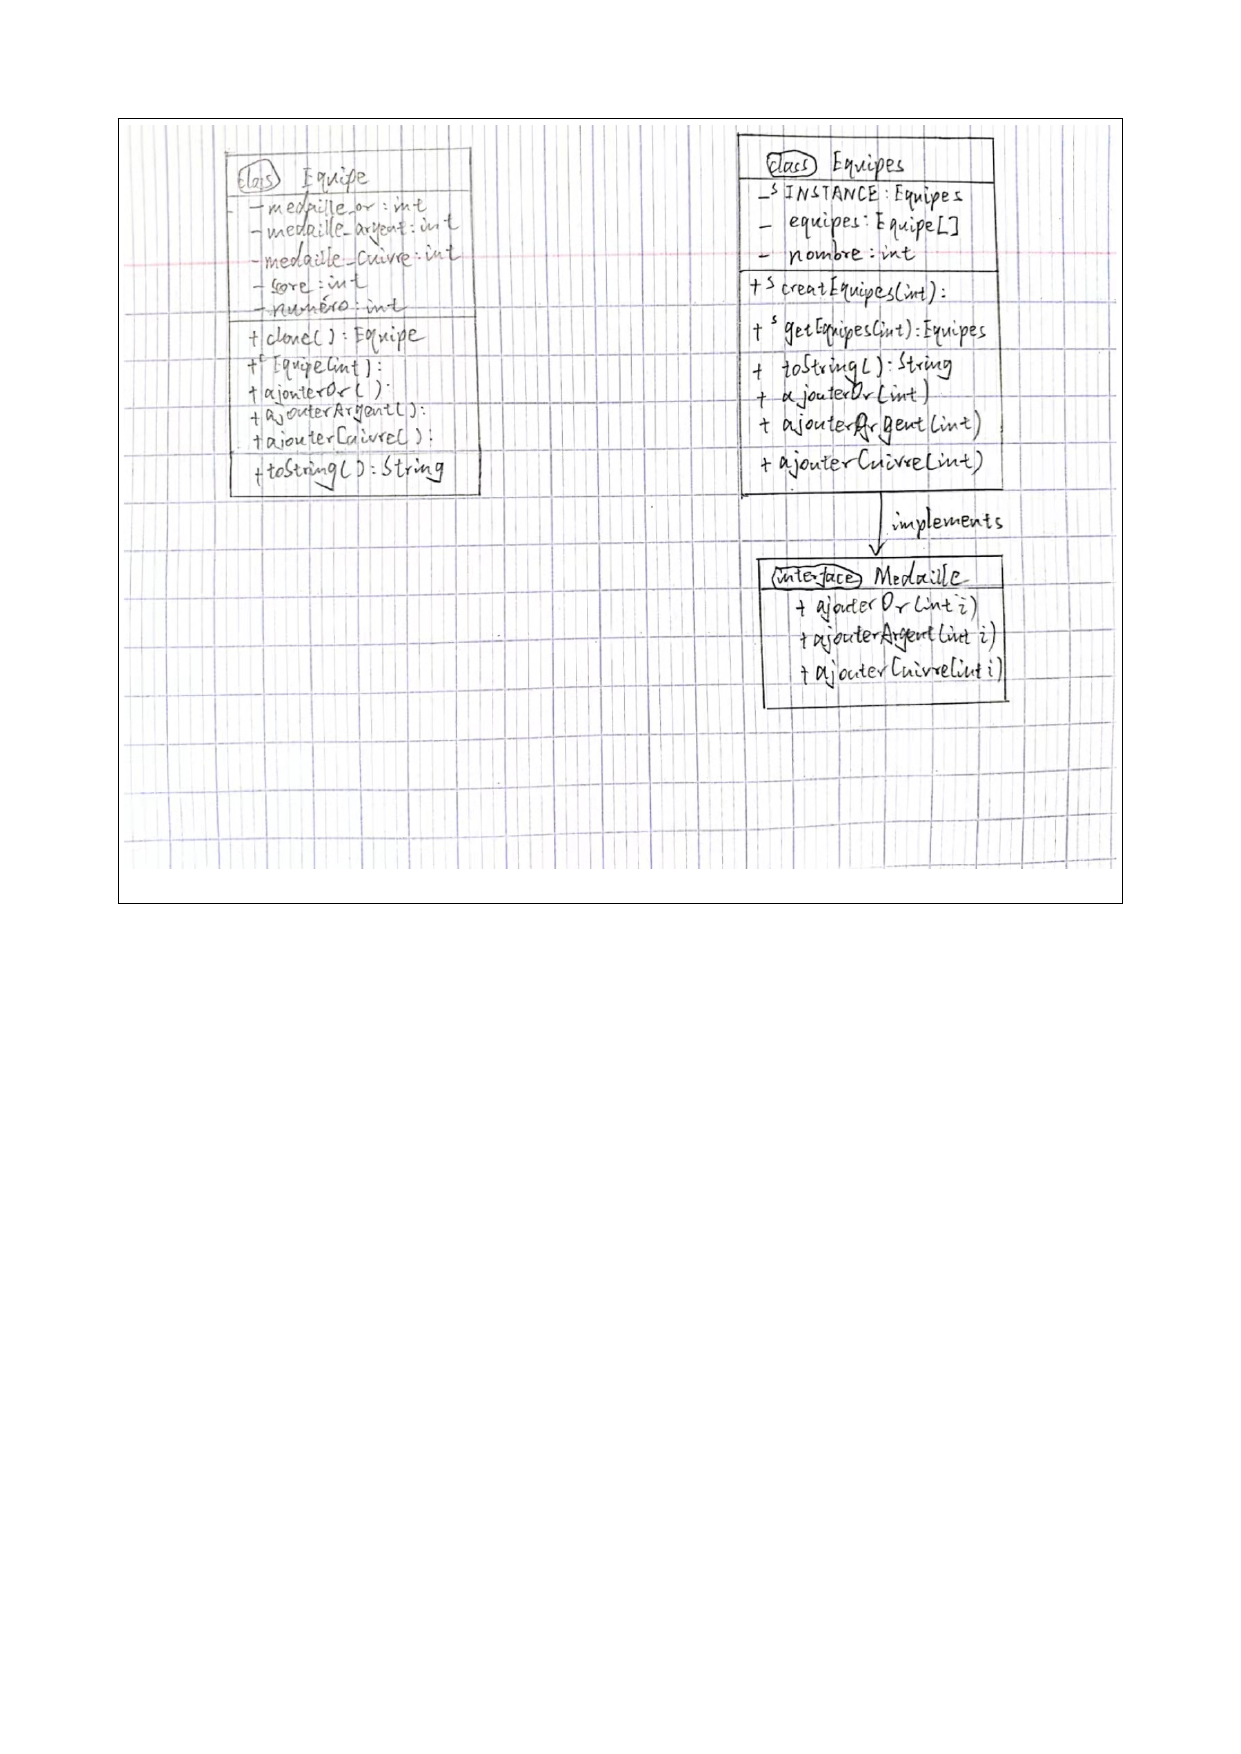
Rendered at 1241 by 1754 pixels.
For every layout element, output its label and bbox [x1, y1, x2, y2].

table_cell [119, 119, 1122, 903]
picture [123, 125, 1117, 869]
